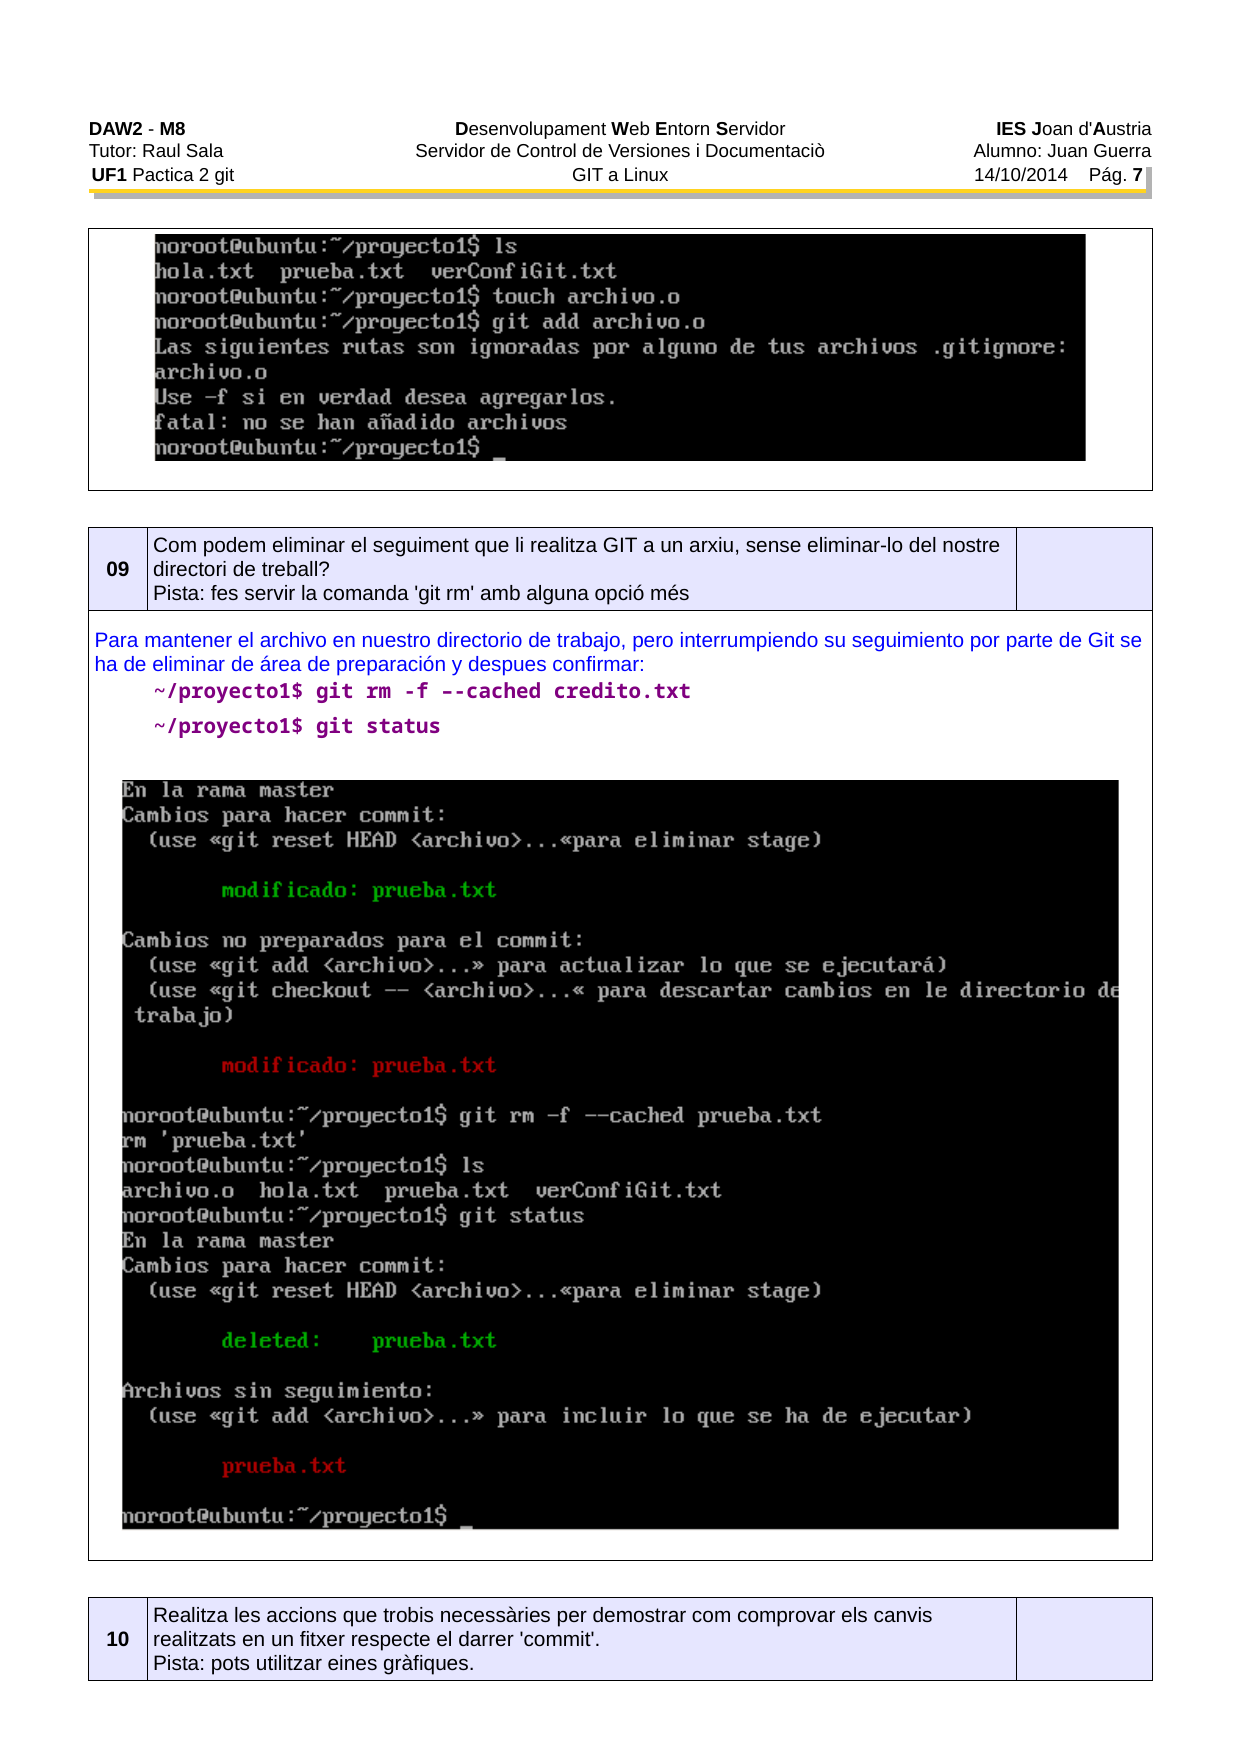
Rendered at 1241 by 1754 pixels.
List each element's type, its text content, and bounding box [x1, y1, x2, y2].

table_header 09 [89, 528, 147, 610]
picture [121, 780, 1119, 1531]
table_header [1017, 1598, 1152, 1680]
picture [154, 234, 1086, 461]
table_cell Para mantener el archivo en nuestro directorio de trabajo, pero interrumpiendo su seguimiento por parte de Git se ha de eliminar de área de preparación y despues confirmar: ~/proyecto1$ git rm -f –-cached credito.txt ~/proyecto1$ git status [89, 611, 1152, 1560]
table_header Realitza les accions que trobis necessàries per demostrar com comprovar els canvis realitzats en un fitxer respecte el darrer 'commit'. Pista: pots utilitzar eines gràfiques. [148, 1598, 1016, 1680]
table_header 10 [89, 1598, 147, 1680]
table_header Com podem eliminar el seguiment que li realitza GIT a un arxiu, sense eliminar-lo del nostre directori de treball? Pista: fes servir la comanda 'git rm' amb alguna opció més [148, 528, 1016, 610]
table_cell [89, 229, 1152, 490]
table_header [1017, 528, 1152, 610]
